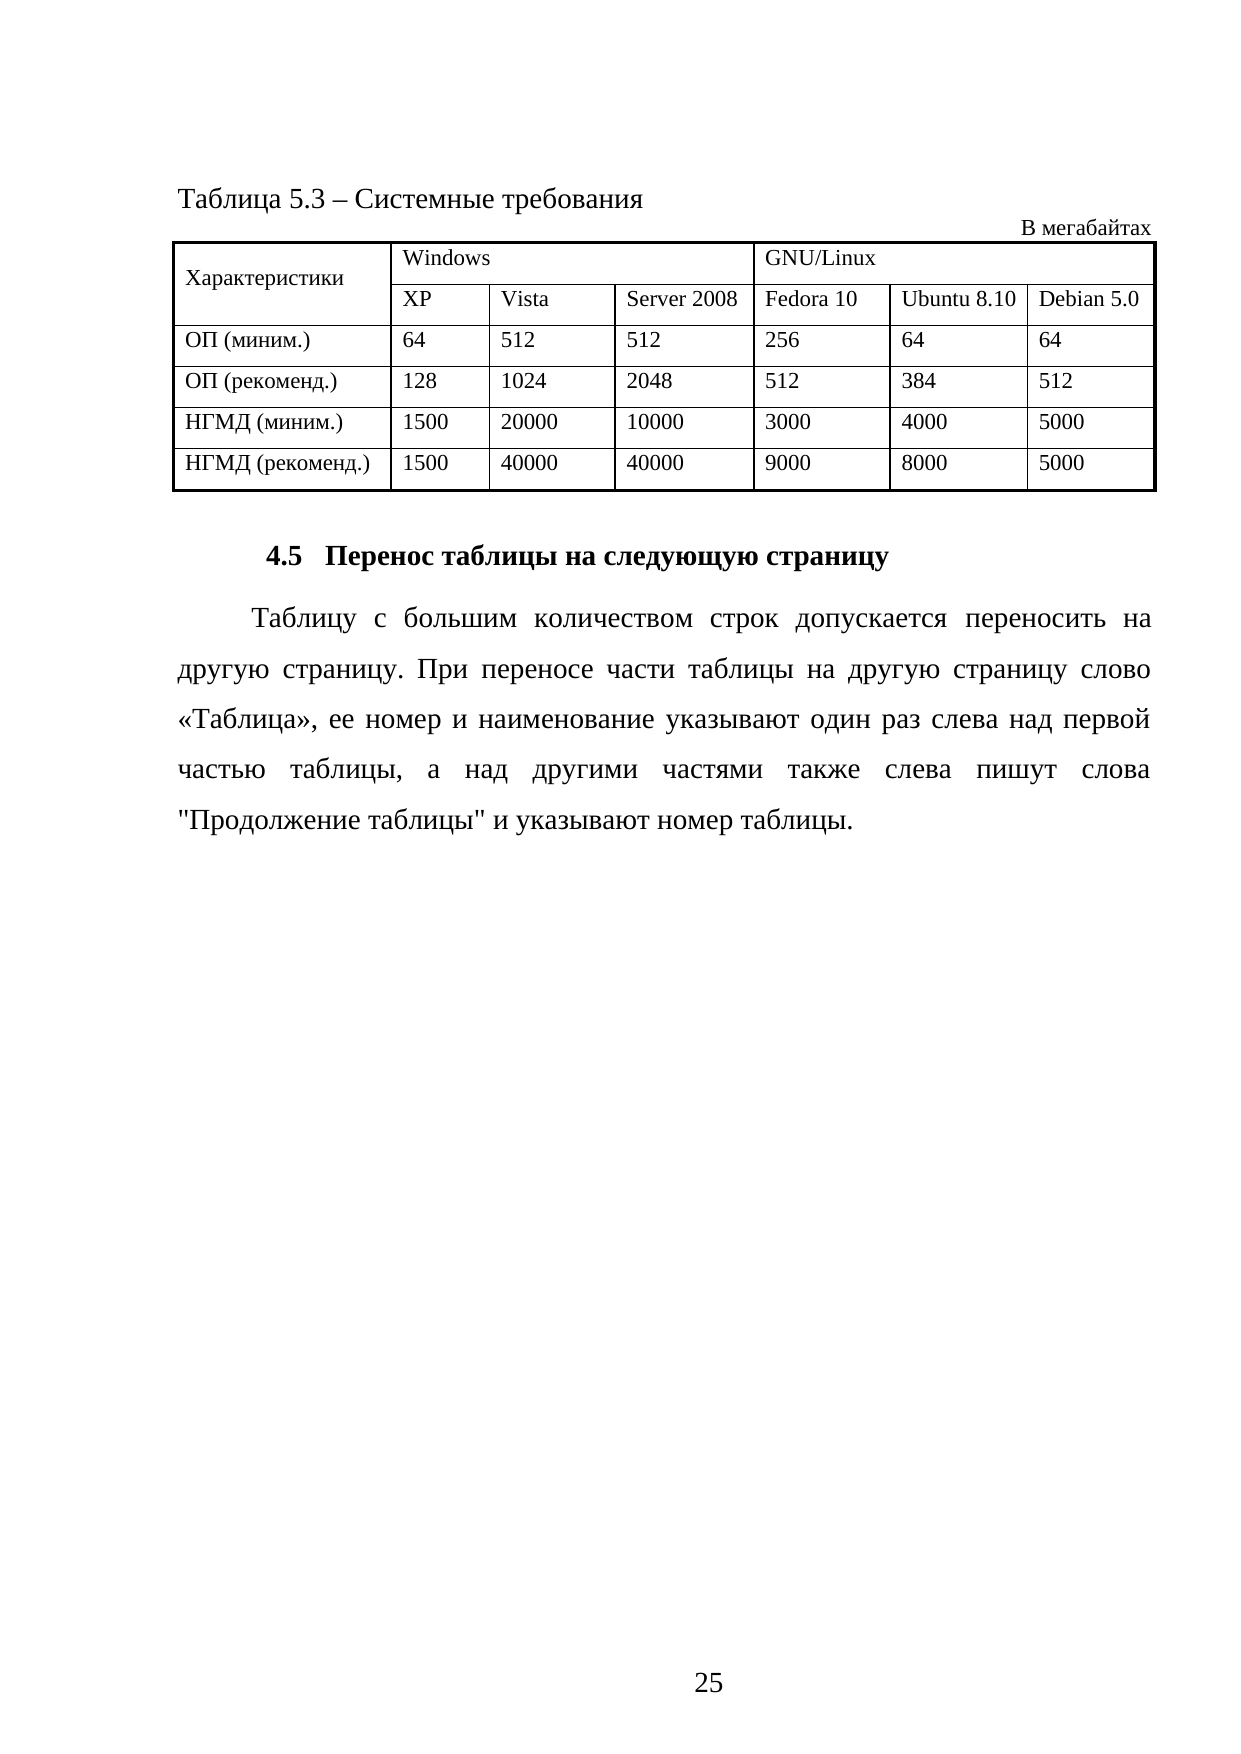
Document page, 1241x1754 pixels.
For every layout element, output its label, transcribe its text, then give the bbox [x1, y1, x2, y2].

table_cell 512 [755, 367, 889, 407]
table_cell 5000 [1028, 449, 1153, 489]
text Таблица 5.3 – Системные требования [177, 181, 1152, 214]
table_cell 40000 [616, 449, 753, 489]
table_cell 3000 [755, 408, 889, 448]
table_cell НГМД (миним.) [175, 408, 390, 448]
table_cell 512 [490, 326, 614, 366]
table_cell 20000 [490, 408, 614, 448]
table_cell 512 [616, 326, 753, 366]
table_cell Ubuntu 8.10 [891, 285, 1027, 324]
table_cell Vista [490, 285, 614, 324]
table_cell XP [392, 285, 489, 324]
table_cell Fedora 10 [755, 285, 889, 324]
table_cell 64 [891, 326, 1027, 366]
table_cell 1024 [490, 367, 614, 407]
table_cell 2048 [616, 367, 753, 407]
table_cell 1500 [392, 408, 489, 448]
text Таблицу с большим количеством строк допускается переносить на другую страницу. При переносе части таблицы на другую страницу слово «Таблица», ее номер и наименование указывают один раз слева над первой частью таблицы, а над другими частями также слева пишут слова "Продолжение таблицы" и указывают номер таблицы. [177, 601, 1152, 835]
table_cell ОП (рекоменд.) [175, 367, 390, 407]
table_cell 8000 [891, 449, 1027, 489]
table_cell 1500 [392, 449, 489, 489]
table_cell 512 [1028, 367, 1153, 407]
table_cell 9000 [755, 449, 889, 489]
table_header Windows [392, 244, 753, 283]
subtitle Перенос таблицы на следующую страницу [177, 538, 1152, 571]
table_cell 5000 [1028, 408, 1153, 448]
table_cell ОП (миним.) [175, 326, 390, 366]
text В мегабайтах [177, 214, 1152, 241]
table_cell 128 [392, 367, 489, 407]
table_cell Server 2008 [616, 285, 753, 324]
table_cell 40000 [490, 449, 614, 489]
table_header GNU/Linux [755, 244, 1153, 283]
table_cell 4000 [891, 408, 1027, 448]
table_header Характеристики [175, 244, 390, 324]
table_cell 64 [1028, 326, 1153, 366]
table_cell 256 [755, 326, 889, 366]
table_cell 10000 [616, 408, 753, 448]
table_cell 384 [891, 367, 1027, 407]
table_cell НГМД (рекоменд.) [175, 449, 390, 489]
table_cell 64 [392, 326, 489, 366]
table_cell Debian 5.0 [1028, 285, 1153, 324]
